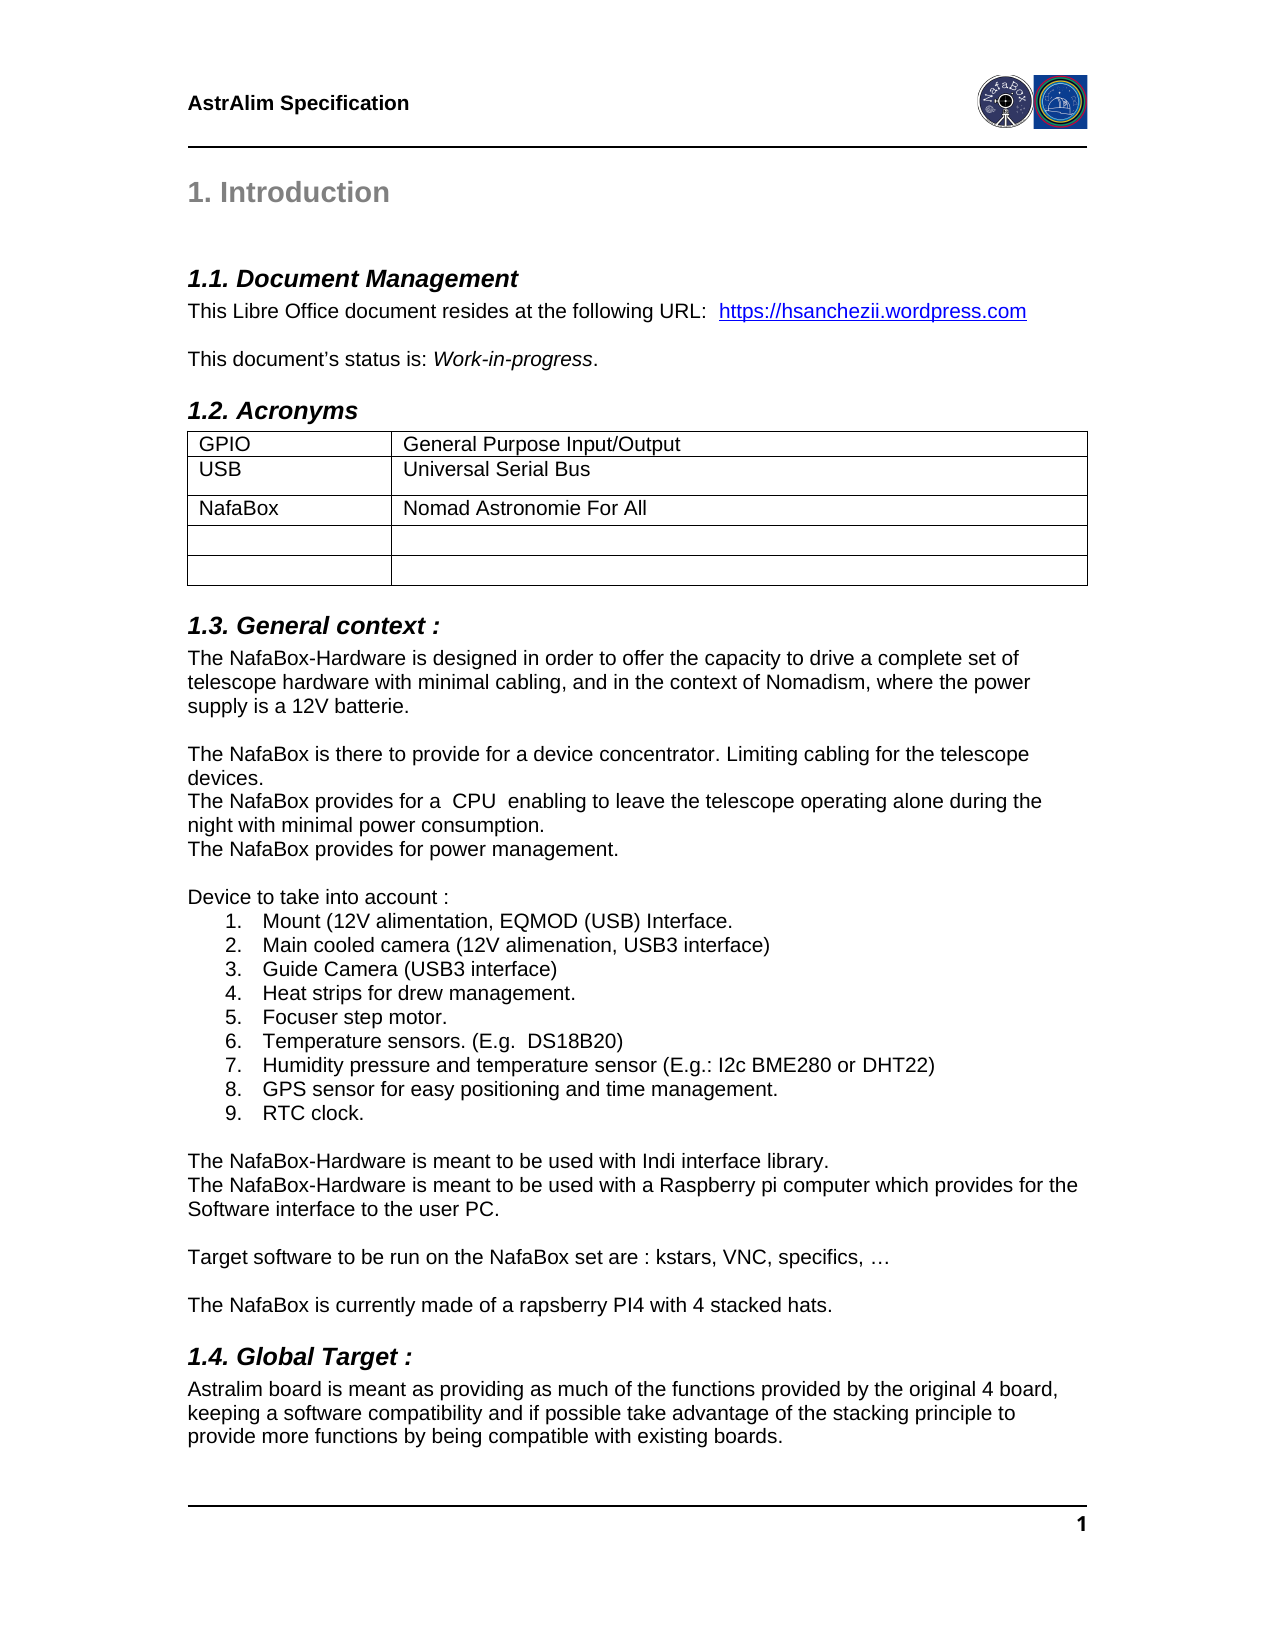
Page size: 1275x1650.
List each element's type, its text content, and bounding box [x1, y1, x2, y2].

text The NafaBox provides for a CPU enabling to leave the telescope operating alone during the night with minimal power consumption. [187, 789, 1087, 837]
subtitle General context : [187, 611, 1087, 639]
list Main cooled camera (12V alimenation, USB3 interface) [225, 933, 1087, 957]
text Device to take into account : [187, 861, 1087, 909]
table_cell [188, 556, 391, 584]
text The NafaBox is currently made of a rapsberry PI4 with 4 stacked hats. [187, 1292, 1087, 1316]
list Mount (12V alimentation, EQMOD (USB) Interface. [225, 909, 1087, 933]
text The NafaBox provides for power management. [187, 837, 1087, 861]
list Heat strips for drew management. [225, 981, 1087, 1005]
picture [977, 75, 1088, 129]
text This document’s status is: Work-in-progress. [187, 347, 1087, 371]
table_cell Universal Serial Bus [392, 457, 1087, 495]
subtitle Introduction [187, 175, 1087, 208]
text Astralim board is meant as providing as much of the functions provided by the original 4 board, keeping a software compatibility and if possible take advantage of the stacking principle to provide more functions by being compatible with existing boards. [187, 1376, 1087, 1448]
list Temperature sensors. (E.g. DS18B20) [225, 1029, 1087, 1053]
list Humidity pressure and temperature sensor (E.g.: I2c BME280 or DHT22) [225, 1053, 1087, 1077]
text The NafaBox-Hardware is meant to be used with a Raspberry pi computer which provides for the Software interface to the user PC. [187, 1173, 1087, 1221]
table_cell Nomad Astronomie For All [392, 496, 1087, 525]
list Guide Camera (USB3 interface) [225, 957, 1087, 981]
text The NafaBox-Hardware is meant to be used with Indi interface library. [187, 1149, 1087, 1173]
list Focuser step motor. [225, 1005, 1087, 1029]
table_cell USB [188, 457, 391, 495]
table_cell NafaBox [188, 496, 391, 525]
subtitle Acronyms [187, 396, 1087, 424]
table_cell [188, 526, 391, 555]
table_header GPIO [188, 432, 391, 456]
text This Libre Office document resides at the following URL: https://hsanchezii.wordpress.com [187, 299, 1087, 323]
text The NafaBox-Hardware is designed in order to offer the capacity to drive a complete set of telescope hardware with minimal cabling, and in the context of Nomadism, where the power supply is a 12V batterie. [187, 646, 1087, 717]
table_cell [392, 526, 1087, 555]
subtitle Global Target : [187, 1341, 1087, 1370]
list GPS sensor for easy positioning and time management. [225, 1077, 1087, 1101]
text The NafaBox is there to provide for a device concentrator. Limiting cabling for the telescope devices. [187, 741, 1087, 789]
subtitle Document Management [187, 264, 1087, 292]
table_cell [392, 556, 1087, 584]
text Target software to be run on the NafaBox set are : kstars, VNC, specifics, … [187, 1244, 1087, 1268]
table_header General Purpose Input/Output [392, 432, 1087, 456]
list RTC clock. [225, 1101, 1087, 1125]
